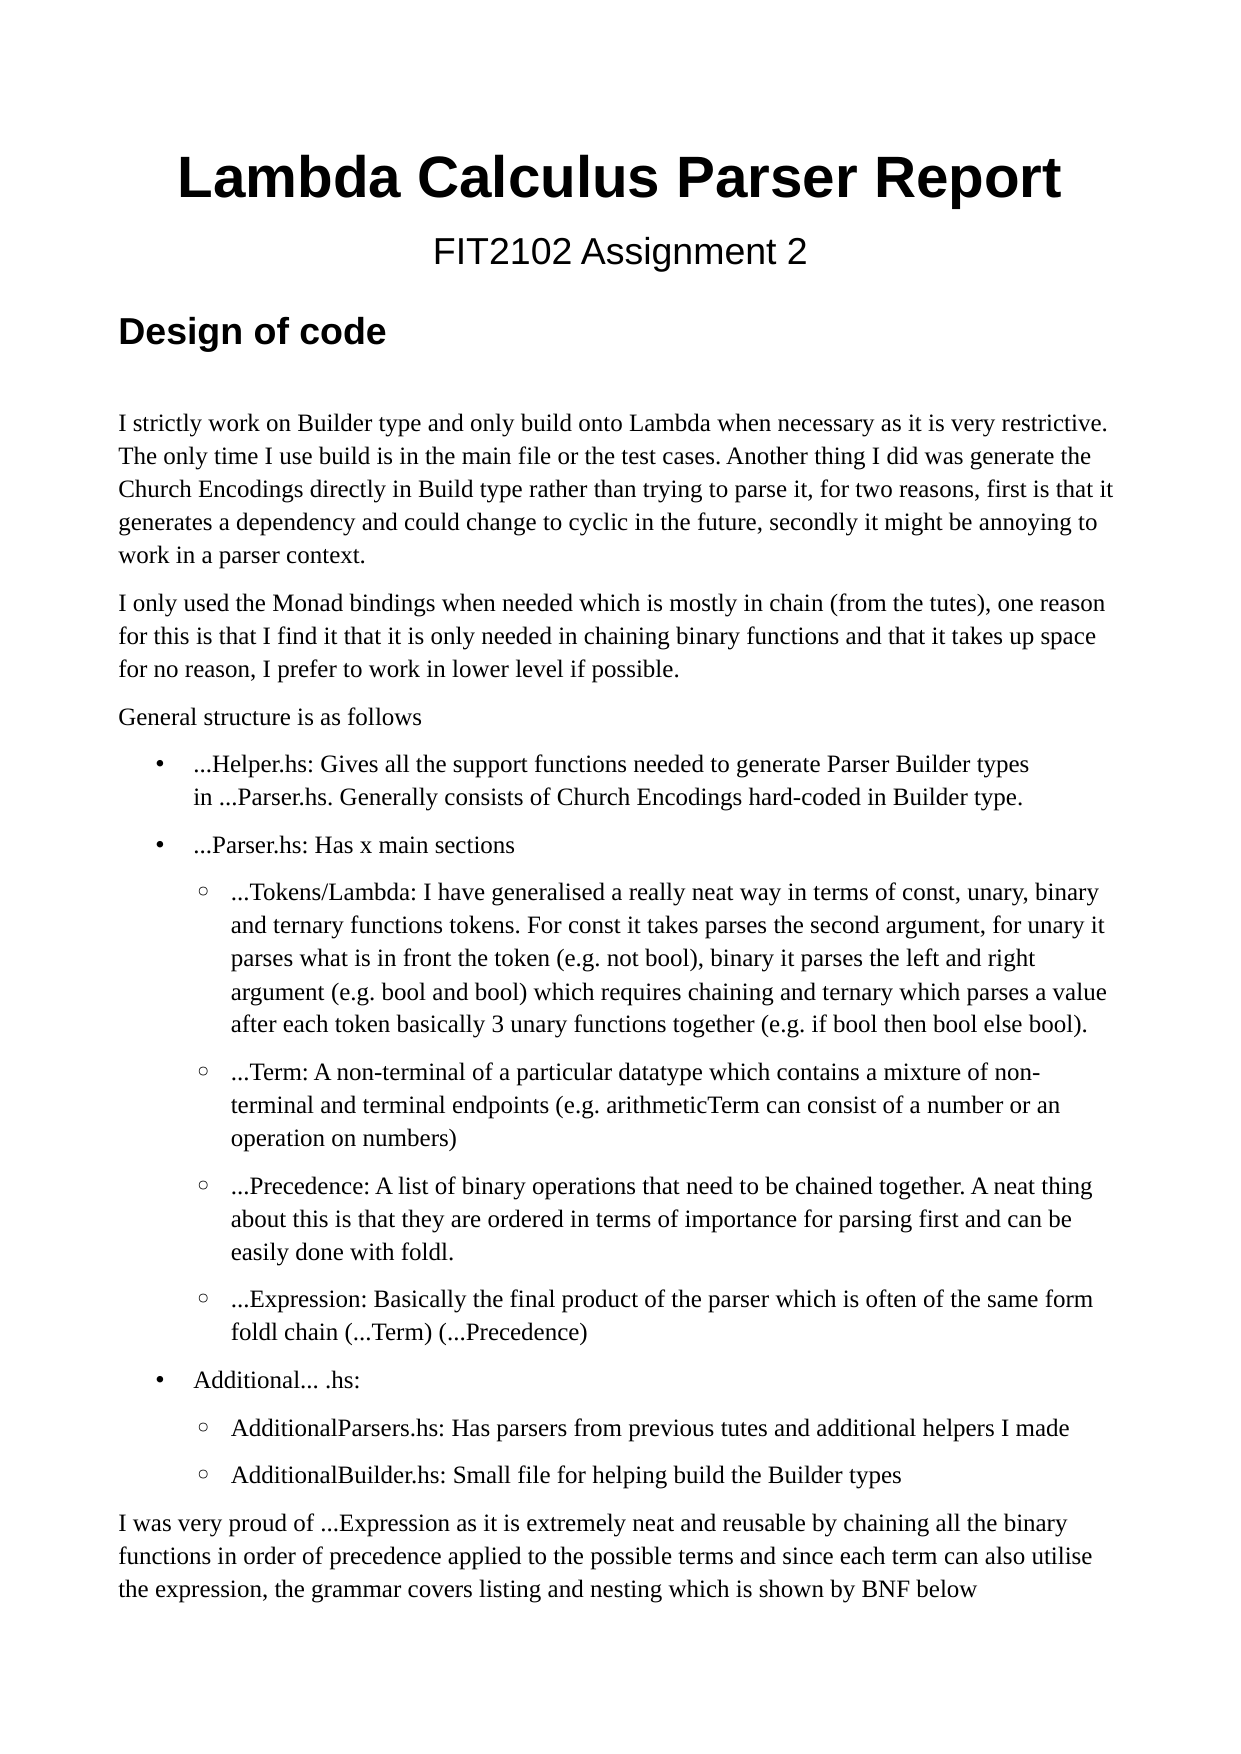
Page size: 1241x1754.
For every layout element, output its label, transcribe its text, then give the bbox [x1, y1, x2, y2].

title Lambda Calculus Parser Report [118, 143, 1122, 210]
list ...Expression: Basically the final product of the parser which is often of the same form foldl chain (...Term) (...Precedence) [193, 1284, 1122, 1346]
text General structure is as follows [118, 702, 1122, 730]
list ...Parser.hs: Has x main sections [156, 830, 1122, 859]
list ...Precedence: A list of binary operations that need to be chained together. A neat thing about this is that they are ordered in terms of importance for parsing first and can be easily done with foldl. [193, 1171, 1122, 1266]
list AdditionalBuilder.hs: Small file for helping build the Builder types [193, 1460, 1122, 1489]
text I strictly work on Builder type and only build onto Lambda when necessary as it is very restrictive. The only time I use build is in the main file or the test cases. Another thing I did was generate the Church Encodings directly in Build type rather than trying to parse it, for two reasons, first is that it generates a dependency and could change to cyclic in the future, secondly it might be annoying to work in a parser context. [118, 408, 1122, 569]
list ...Tokens/Lambda: I have generalised a really neat way in terms of const, unary, binary and ternary functions tokens. For const it takes parses the second argument, for unary it parses what is in front the token (e.g. not bool), binary it parses the left and right argument (e.g. bool and bool) which requires chaining and ternary which parses a value after each token basically 3 unary functions together (e.g. if bool then bool else bool). [193, 877, 1122, 1038]
list ...Term: A non-terminal of a particular datatype which contains a mixture of non-terminal and terminal endpoints (e.g. arithmeticTerm can consist of a number or an operation on numbers) [193, 1057, 1122, 1152]
text I was very proud of ...Expression as it is extremely neat and reusable by chaining all the binary functions in order of precedence applied to the possible terms and since each term can also utilise the expression, the grammar covers listing and nesting which is shown by BNF below [118, 1508, 1122, 1603]
list ...Helper.hs: Gives all the support functions needed to generate Parser Builder types in ...Parser.hs. Generally consists of Church Encodings hard-coded in Builder type. [156, 749, 1122, 811]
list Additional... .hs: [156, 1365, 1122, 1394]
text I only used the Monad bindings when needed which is mostly in chain (from the tutes), one reason for this is that I find it that it is only needed in chaining binary functions and that it takes up space for no reason, I prefer to work in lower level if possible. [118, 588, 1122, 683]
subtitle FIT2102 Assignment 2 [118, 229, 1122, 272]
list AdditionalParsers.hs: Has parsers from previous tutes and additional helpers I made [193, 1413, 1122, 1441]
subtitle Design of code [118, 309, 1122, 396]
